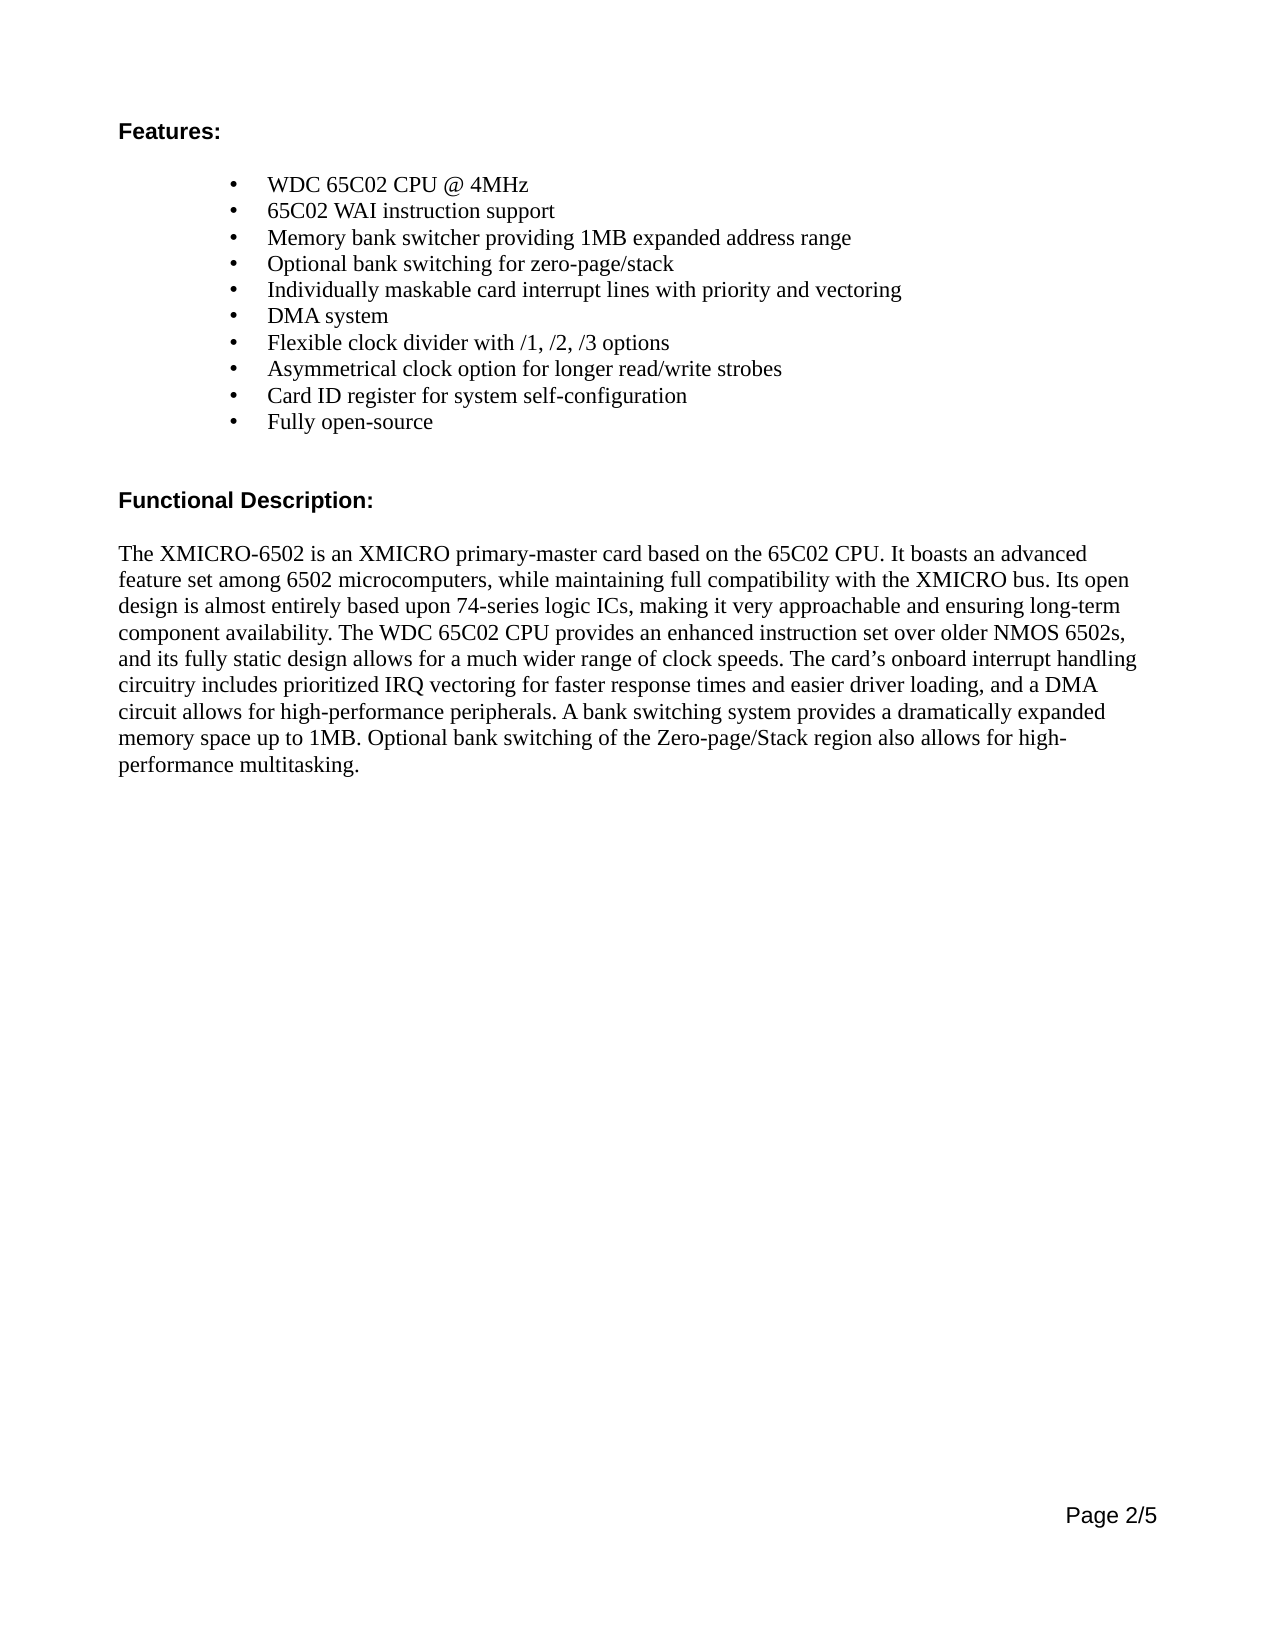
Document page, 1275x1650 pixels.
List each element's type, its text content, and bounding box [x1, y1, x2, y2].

list Optional bank switching for zero-page/stack [229, 250, 1157, 276]
text The XMICRO-6502 is an XMICRO primary-master card based on the 65C02 CPU. It boasts an advanced feature set among 6502 microcomputers, while maintaining full compatibility with the XMICRO bus. Its open design is almost entirely based upon 74-series logic ICs, making it very approachable and ensuring long-term component availability. The WDC 65C02 CPU provides an enhanced instruction set over older NMOS 6502s, and its fully static design allows for a much wider range of clock speeds. The card’s onboard interrupt handling circuitry includes prioritized IRQ vectoring for faster response times and easier driver loading, and a DMA circuit allows for high-performance peripherals. A bank switching system provides a dramatically expanded memory space up to 1MB. Optional bank switching of the Zero-page/Stack region also allows for high-performance multitasking. [118, 540, 1157, 777]
list Individually maskable card interrupt lines with priority and vectoring [229, 276, 1157, 303]
list Fully open-source [229, 408, 1157, 434]
list WDC 65C02 CPU @ 4MHz [229, 171, 1157, 197]
list DMA system [229, 303, 1157, 329]
list Memory bank switcher providing 1MB expanded address range [229, 223, 1157, 250]
list Card ID register for system self-configuration [229, 382, 1157, 408]
list 65C02 WAI instruction support [229, 197, 1157, 223]
text Functional Description: [118, 487, 1157, 513]
text Features: [118, 118, 1157, 144]
list Asymmetrical clock option for longer read/write strobes [229, 355, 1157, 382]
list Flexible clock divider with /1, /2, /3 options [229, 329, 1157, 355]
